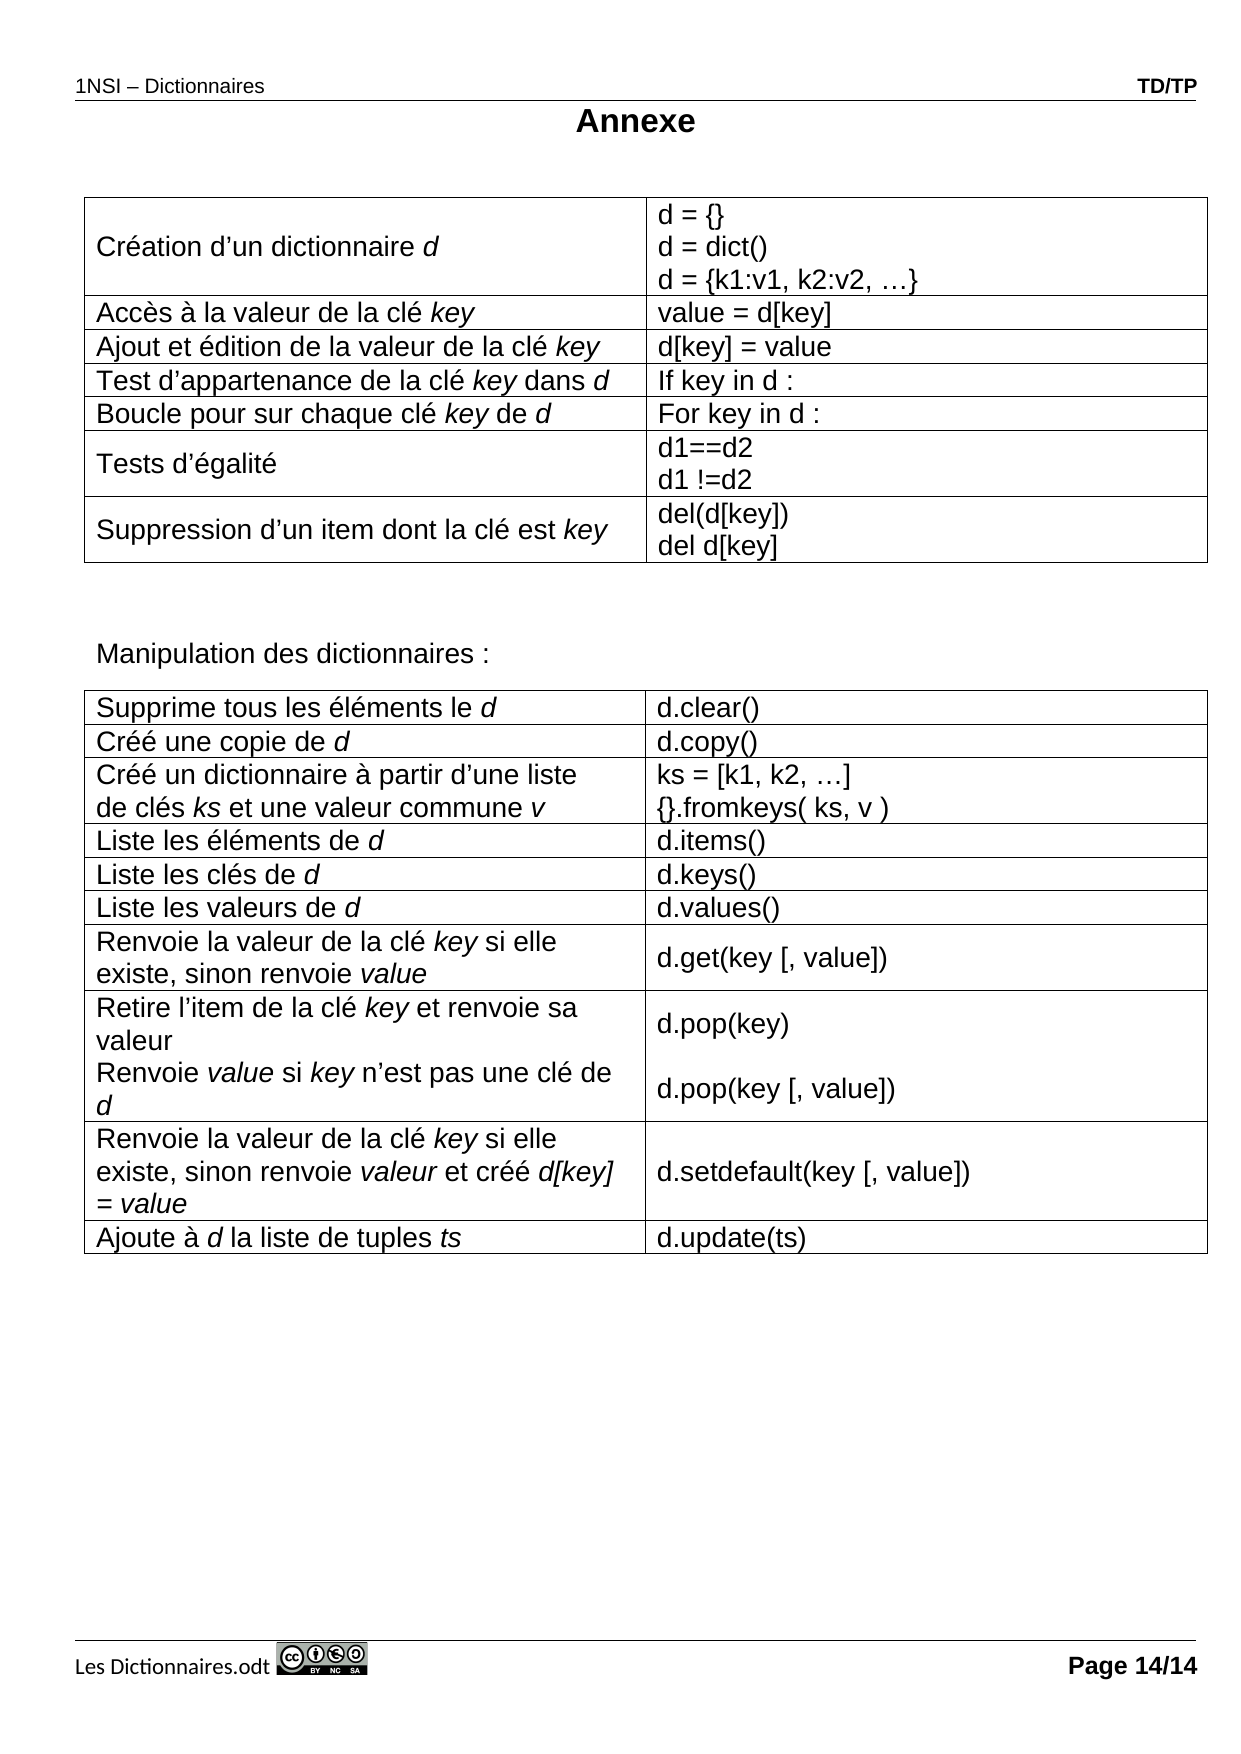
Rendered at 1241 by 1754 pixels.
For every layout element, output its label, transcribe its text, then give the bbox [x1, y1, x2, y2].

table_cell Tests d’égalité [85, 431, 646, 496]
table_cell Créé une copie de d [85, 725, 645, 757]
table_header d = {} d = dict() d = {k1:v1, k2:v2, …} [647, 198, 1207, 295]
table_cell d.get(key [, value]) [646, 925, 1207, 990]
table_cell d.items() [646, 824, 1207, 857]
table_cell Suppression d’un item dont la clé est key [85, 497, 646, 562]
table_cell Ajoute à d la liste de tuples ts [85, 1221, 645, 1253]
table_cell d.values() [646, 891, 1207, 924]
table_cell del(d[key]) del d[key] [647, 497, 1207, 562]
table_cell For key in d : [647, 397, 1207, 429]
table_cell Test d’appartenance de la clé key dans d [85, 364, 646, 396]
picture [276, 1642, 368, 1675]
table_cell Renvoie la valeur de la clé key si elle existe, sinon renvoie valeur et créé d[key] = value [85, 1122, 645, 1219]
table_cell Liste les éléments de d [85, 824, 645, 857]
table_cell Renvoie la valeur de la clé key si elle existe, sinon renvoie value [85, 925, 645, 990]
table_cell Liste les valeurs de d [85, 891, 645, 924]
table_cell Liste les clés de d [85, 858, 645, 890]
table_cell d.update(ts) [646, 1221, 1207, 1253]
table_cell d.keys() [646, 858, 1207, 890]
table_header Création d’un dictionnaire d [85, 198, 646, 295]
table_cell d1==d2 d1 !=d2 [647, 431, 1207, 496]
table_header Supprime tous les éléments le d [85, 691, 645, 724]
table_cell Accès à la valeur de la clé key [85, 296, 646, 329]
table_cell ks = [k1, k2, …] {}.fromkeys( ks, v ) [646, 758, 1207, 823]
table_cell d[key] = value [647, 330, 1207, 362]
table_cell value = d[key] [647, 296, 1207, 329]
table_cell d.pop(key) d.pop(key [, value]) [646, 991, 1207, 1121]
table_cell If key in d : [647, 364, 1207, 396]
text Annexe [75, 101, 1196, 139]
table_cell Ajout et édition de la valeur de la clé key [85, 330, 646, 362]
table_cell d.copy() [646, 725, 1207, 757]
table_cell Retire l’item de la clé key et renvoie sa valeur Renvoie value si key n’est pas une clé de d [85, 991, 645, 1121]
table_cell Créé un dictionnaire à partir d’une liste de clés ks et une valeur commune v [85, 758, 645, 823]
table_header d.clear() [646, 691, 1207, 724]
table_cell d.setdefault(key [, value]) [646, 1122, 1207, 1219]
text Manipulation des dictionnaires : [96, 637, 1175, 669]
table_cell Boucle pour sur chaque clé key de d [85, 397, 646, 429]
